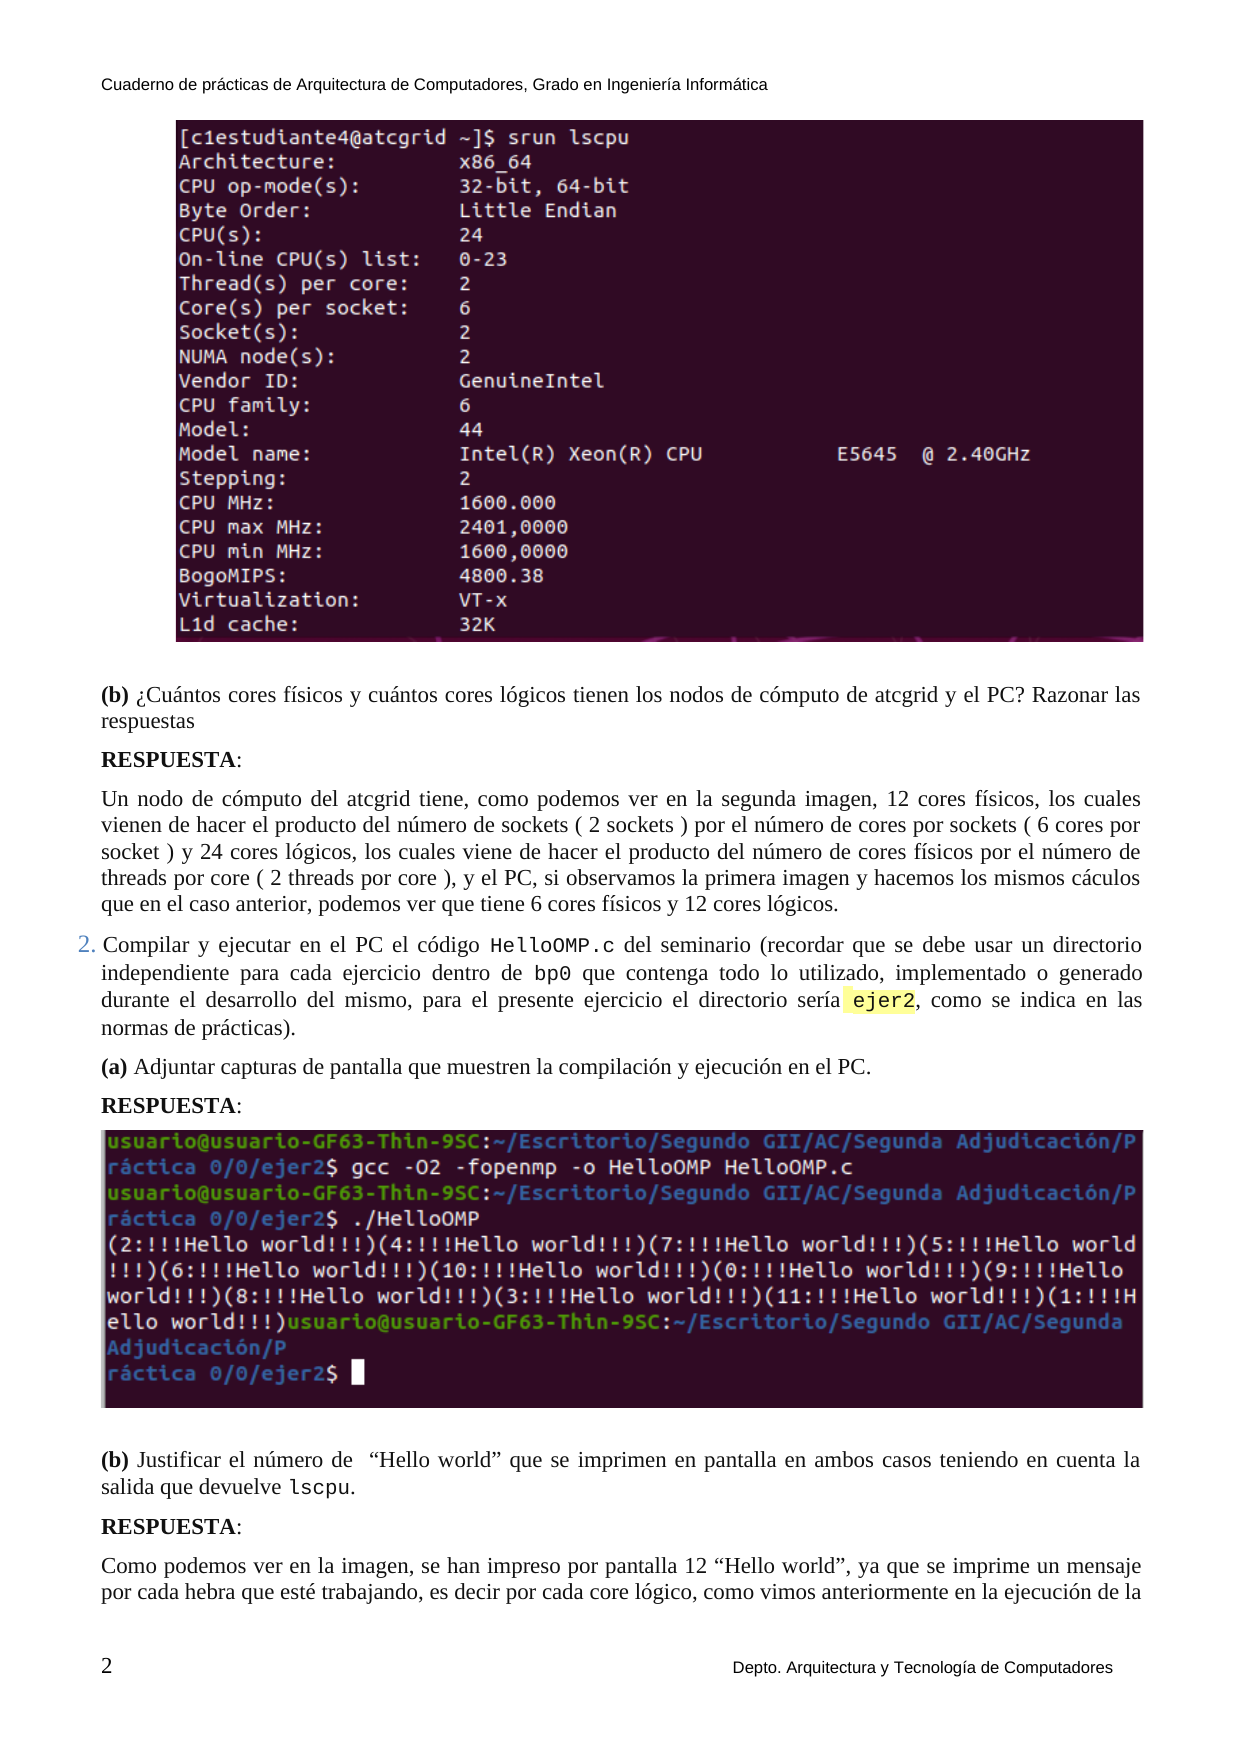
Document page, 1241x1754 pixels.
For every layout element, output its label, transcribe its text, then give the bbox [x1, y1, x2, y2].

text Como podemos ver en la imagen, se han impreso por pantalla 12 “Hello world”, ya que se imprime un mensaje por cada hebra que esté trabajando, es decir por cada core lógico, como vimos anteriormente en la ejecución de la [101, 1552, 1143, 1604]
text (a) Adjuntar capturas de pantalla que muestren la compilación y ejecución en el PC. [101, 1053, 1143, 1079]
list Un nodo de cómputo del atcgrid tiene, como podemos ver en la segunda imagen, 12 cores físicos, los cuales vienen de hacer el producto del número de sockets ( 2 sockets ) por el número de cores por sockets ( 6 cores por socket ) y 24 cores lógicos, los cuales viene de hacer el producto del número de cores físicos por el número de threads por core ( 2 threads por core ), y el PC, si observamos la primera imagen y hacemos los mismos cáculos que en el caso anterior, podemos ver que tiene 6 cores físicos y 12 cores lógicos. [101, 785, 1143, 917]
picture [100, 1130, 1144, 1408]
list Compilar y ejecutar en el PC el código HelloOMP.c del seminario (recordar que se debe usar un directorio independiente para cada ejercicio dentro de bp0 que contenga todo lo utilizado, implementado o generado durante el desarrollo del mismo, para el presente ejercicio el directorio sería ejer2, como se indica en las normas de prácticas). [71, 929, 1143, 1040]
text (b) Justificar el número de “Hello world” que se imprimen en pantalla en ambos casos teniendo en cuenta la salida que devuelve lscpu. [101, 1446, 1143, 1500]
list RESPUESTA: [101, 746, 1143, 772]
text RESPUESTA: [101, 1513, 1143, 1539]
text RESPUESTA: [101, 1092, 1143, 1118]
text (b) ¿Cuántos cores físicos y cuántos cores lógicos tienen los nodos de cómputo de atcgrid y el PC? Razonar las respuestas [101, 681, 1143, 734]
picture [175, 120, 1144, 642]
